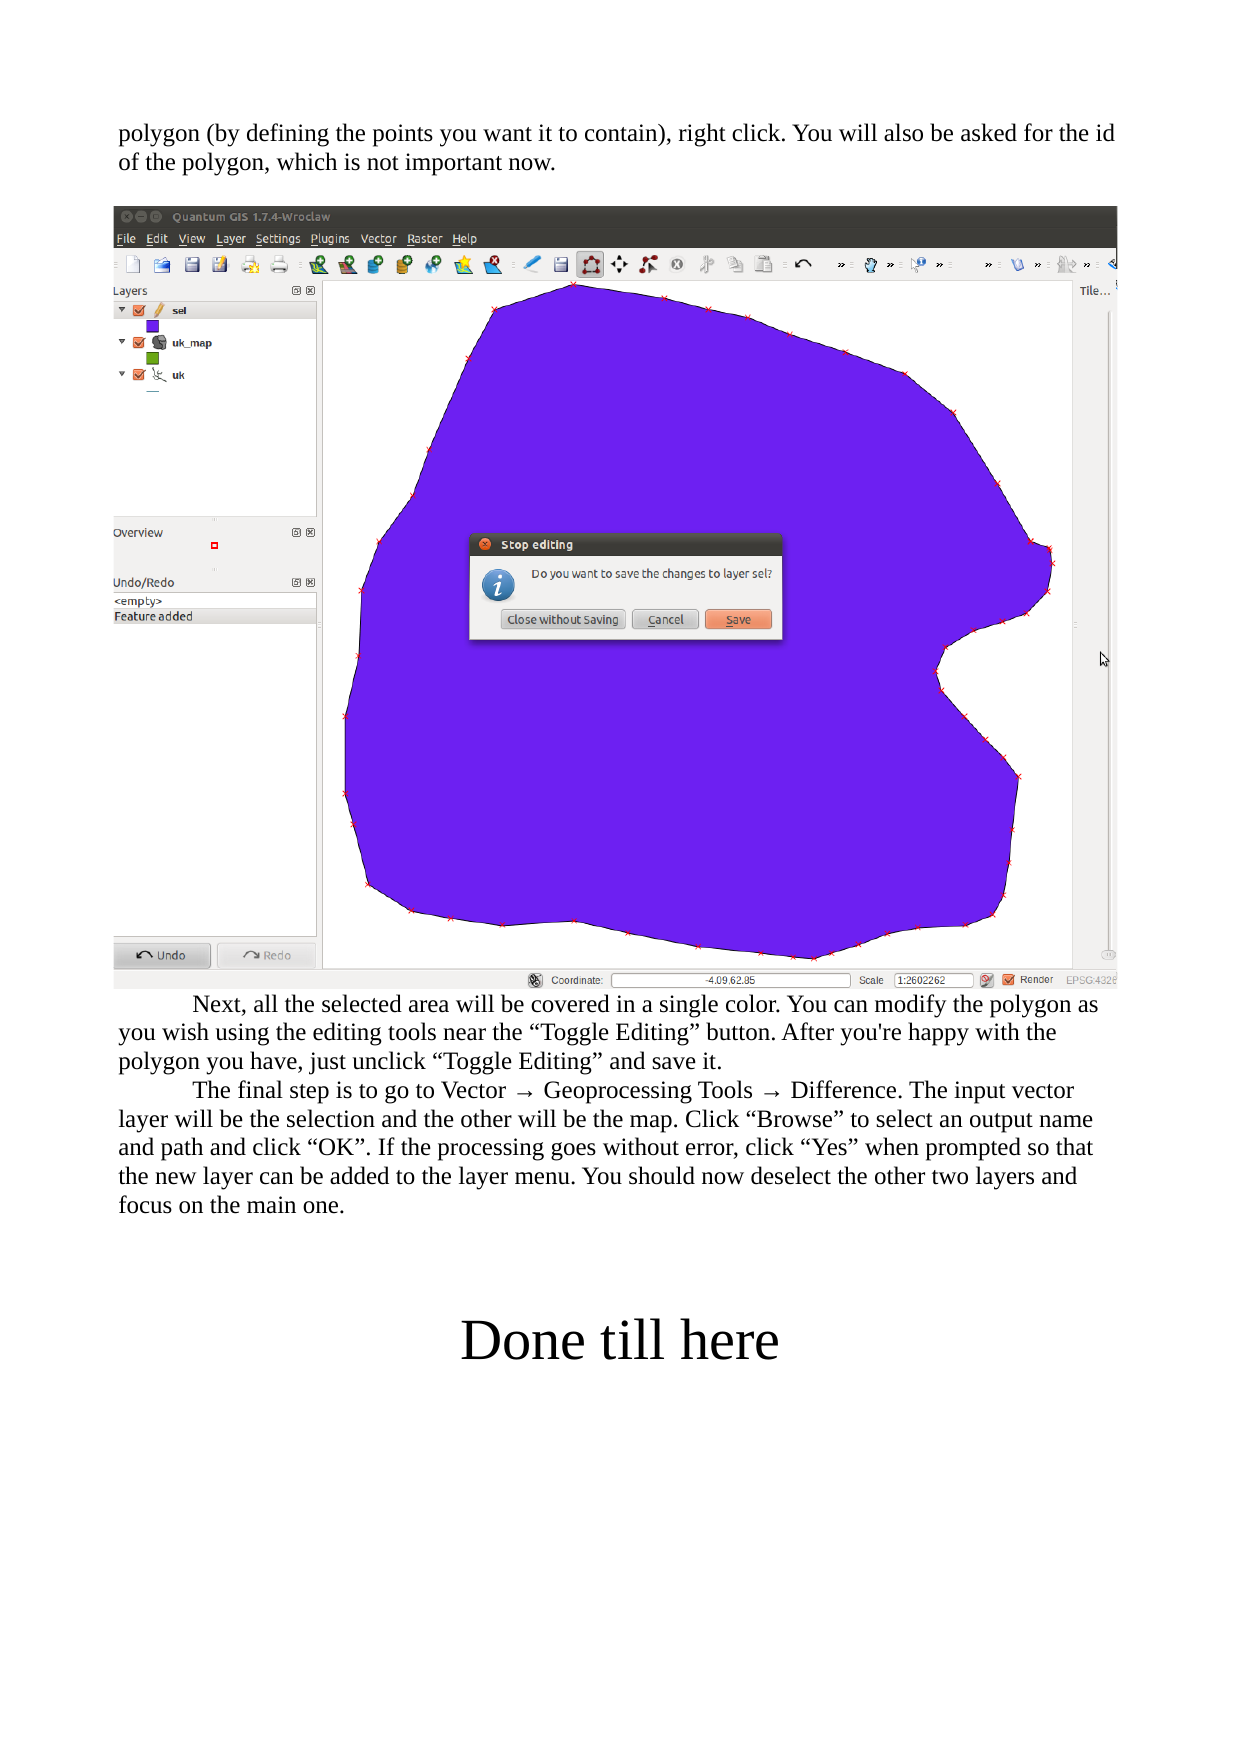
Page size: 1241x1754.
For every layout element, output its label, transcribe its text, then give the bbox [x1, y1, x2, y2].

text polygon (by defining the points you want it to contain), right click. You will also be asked for the id of the polygon, which is not important now. [118, 118, 1122, 176]
text Done till here [118, 1305, 1122, 1372]
text Next, all the selected area will be covered in a single color. You can modify the polygon as [118, 204, 1122, 1017]
text the new layer can be added to the layer menu. You should now deselect the other two layers and [118, 1161, 1122, 1190]
text and path and click “OK”. If the processing goes without error, click “Yes” when prompted so that [118, 1132, 1122, 1161]
text The final step is to go to Vector → Geoprocessing Tools → Difference. The input vector [118, 1075, 1122, 1104]
text layer will be the selection and the other will be the map. Click “Browse” to select an output name [118, 1104, 1122, 1132]
picture [113, 206, 1118, 989]
text you wish using the editing tools near the “Toggle Editing” button. After you're happy with the [118, 1017, 1122, 1046]
text focus on the main one. [118, 1190, 1122, 1219]
text polygon you have, just unclick “Toggle Editing” and save it. [118, 1046, 1122, 1075]
